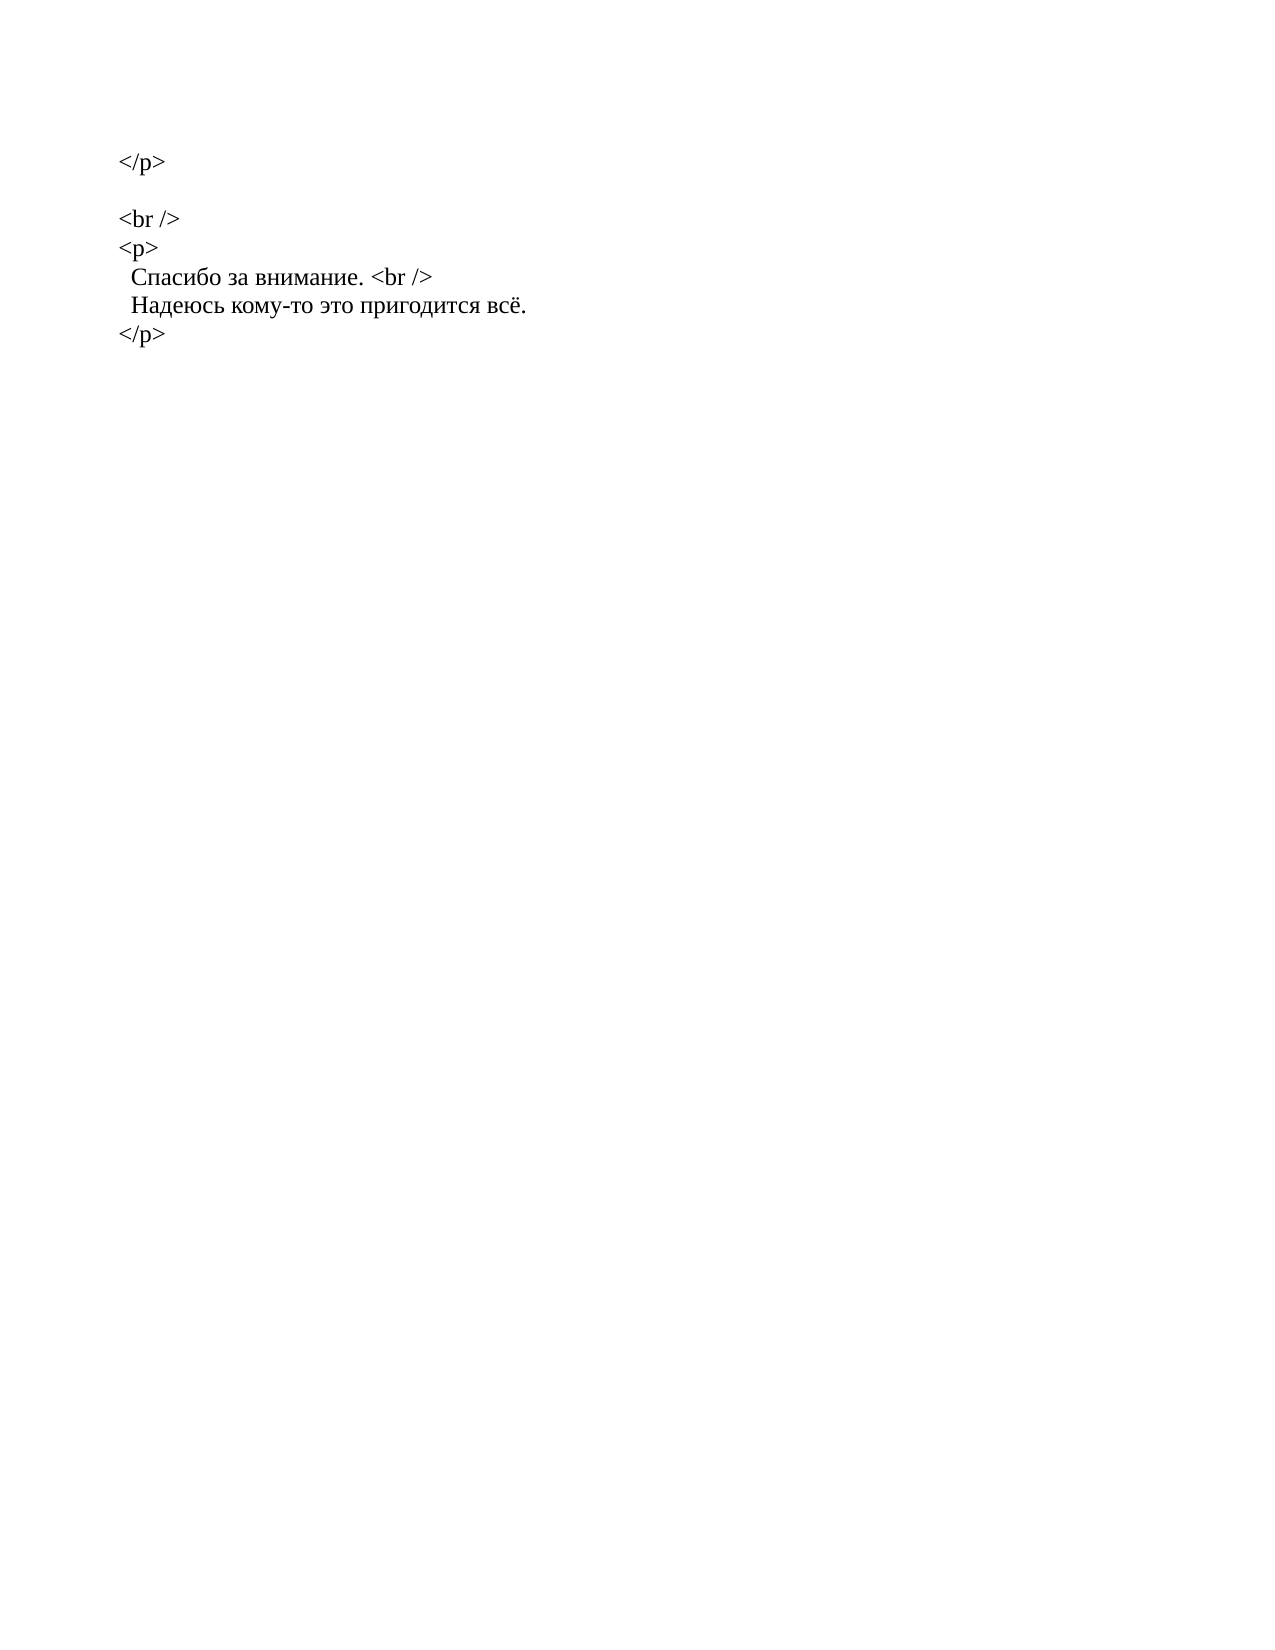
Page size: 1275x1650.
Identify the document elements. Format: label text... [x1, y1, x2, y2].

text <br /> [118, 204, 1157, 233]
text Надеюсь кому-то это пригодится всё. [118, 291, 1157, 319]
text </p> [118, 319, 1157, 348]
text <p> [118, 233, 1157, 262]
text Спасибо за внимание. <br /> [118, 262, 1157, 291]
text </p> [118, 147, 1157, 176]
